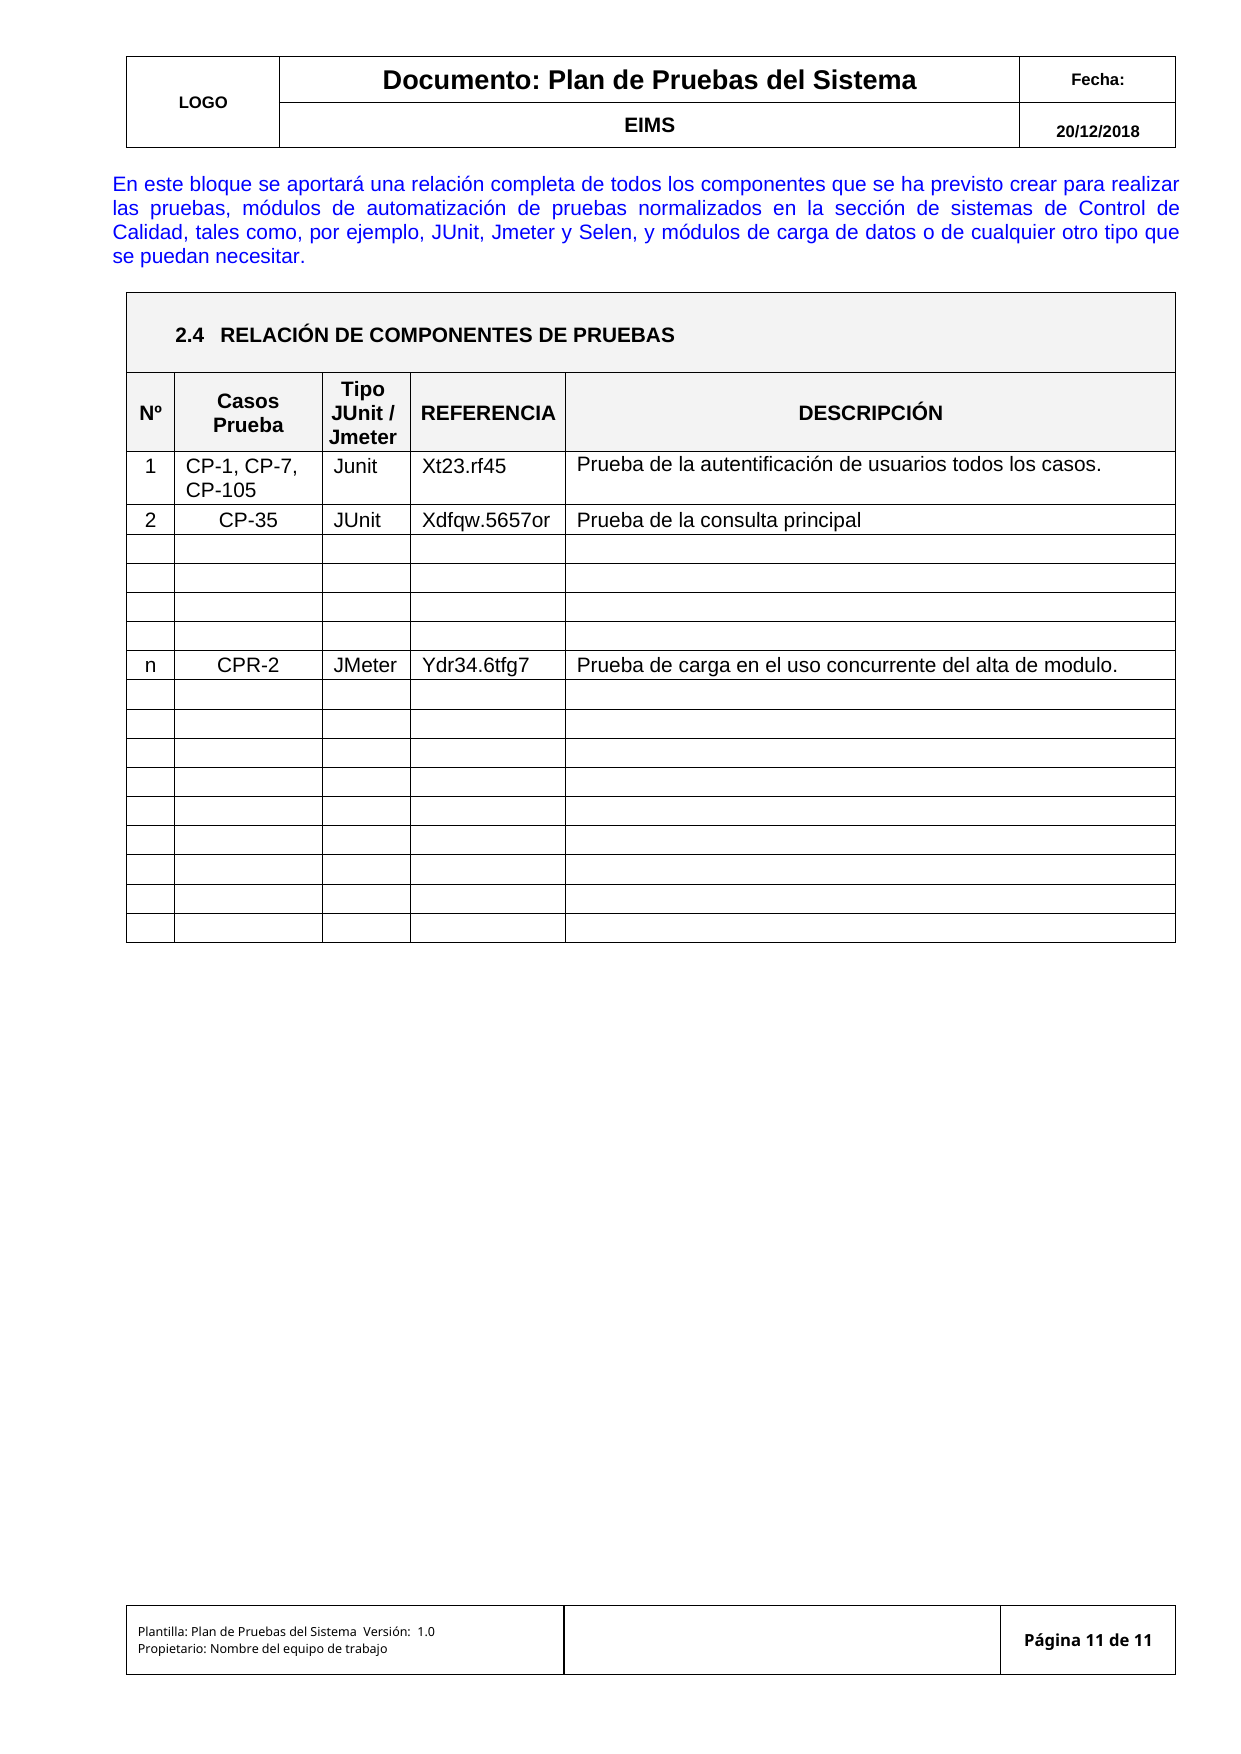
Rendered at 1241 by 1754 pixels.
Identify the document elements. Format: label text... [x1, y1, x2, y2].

table_cell Prueba de la autentificación de usuarios todos los casos. [566, 452, 1175, 504]
table_cell [411, 768, 565, 796]
table_cell [175, 680, 322, 708]
table_cell [127, 885, 174, 913]
table_cell [566, 855, 1175, 883]
table_cell [566, 768, 1175, 796]
table_cell [127, 768, 174, 796]
table_cell [175, 710, 322, 738]
table_cell [411, 680, 565, 708]
table_cell [127, 564, 174, 592]
table_header RELACIÓN DE COMPONENTES DE PRUEBAS [127, 293, 1175, 372]
table_cell [323, 826, 410, 854]
table_cell Prueba de la consulta principal [566, 505, 1175, 533]
table_cell [175, 914, 322, 942]
table_cell [127, 826, 174, 854]
text En este bloque se aportará una relación completa de todos los componentes que se ha previsto crear para realizar las pruebas, módulos de automatización de pruebas normalizados en la sección de sistemas de Control de Calidad, tales como, por ejemplo, JUnit, Jmeter y Selen, y módulos de carga de datos o de cualquier otro tipo que se puedan necesitar. [112, 172, 1181, 268]
table_cell [175, 826, 322, 854]
table_cell [323, 914, 410, 942]
table_cell Prueba de carga en el uso concurrente del alta de modulo. [566, 651, 1175, 679]
table_cell [411, 826, 565, 854]
table_cell [127, 739, 174, 767]
table_cell [323, 768, 410, 796]
table_cell [411, 797, 565, 825]
table_cell [323, 797, 410, 825]
table_cell [566, 885, 1175, 913]
table_cell [127, 680, 174, 708]
table_cell [566, 564, 1175, 592]
table_cell DESCRIPCIÓN [566, 373, 1175, 451]
table_cell [566, 680, 1175, 708]
table_cell JUnit [323, 505, 410, 533]
table_cell [175, 885, 322, 913]
table_cell [175, 797, 322, 825]
table_cell [127, 914, 174, 942]
table_cell [566, 622, 1175, 650]
table_cell [175, 739, 322, 767]
table_cell [411, 710, 565, 738]
table_cell [127, 710, 174, 738]
table_cell [411, 914, 565, 942]
table_cell Nº [127, 373, 174, 451]
table_cell [566, 535, 1175, 563]
table_cell [411, 622, 565, 650]
table_cell [323, 680, 410, 708]
table_cell [411, 885, 565, 913]
table_cell 1 [127, 452, 174, 504]
table_cell [566, 739, 1175, 767]
table_cell Xdfqw.5657or [411, 505, 565, 533]
table_cell [566, 797, 1175, 825]
table_cell JMeter [323, 651, 410, 679]
table_cell [175, 855, 322, 883]
table_cell 2 [127, 505, 174, 533]
table_cell [175, 564, 322, 592]
table_cell [127, 855, 174, 883]
table_cell [323, 855, 410, 883]
table_cell [411, 855, 565, 883]
table_cell Xt23.rf45 [411, 452, 565, 504]
table_cell [323, 622, 410, 650]
table_cell [323, 535, 410, 563]
table_cell [566, 914, 1175, 942]
table_cell Tipo JUnit / Jmeter [323, 373, 410, 451]
table_cell CPR-2 [175, 651, 322, 679]
table_cell [323, 593, 410, 621]
table_cell [323, 739, 410, 767]
table_cell Casos Prueba [175, 373, 322, 451]
table_cell [411, 535, 565, 563]
table_cell [175, 535, 322, 563]
table_cell [323, 564, 410, 592]
table_cell [127, 797, 174, 825]
table_cell [566, 710, 1175, 738]
table_cell [127, 535, 174, 563]
table_cell n [127, 651, 174, 679]
table_cell [566, 826, 1175, 854]
table_cell [127, 622, 174, 650]
table_cell [175, 622, 322, 650]
table_cell [323, 885, 410, 913]
table_cell [411, 593, 565, 621]
table_cell [175, 768, 322, 796]
table_cell [175, 593, 322, 621]
table_cell Junit [323, 452, 410, 504]
table_cell [127, 593, 174, 621]
table_cell [411, 564, 565, 592]
table_cell [411, 739, 565, 767]
table_cell Ydr34.6tfg7 [411, 651, 565, 679]
table_cell [323, 710, 410, 738]
table_cell CP-35 [175, 505, 322, 533]
table_cell [566, 593, 1175, 621]
table_cell CP-1, CP-7, CP-105 [175, 452, 322, 504]
table_cell REFERENCIA [411, 373, 565, 451]
